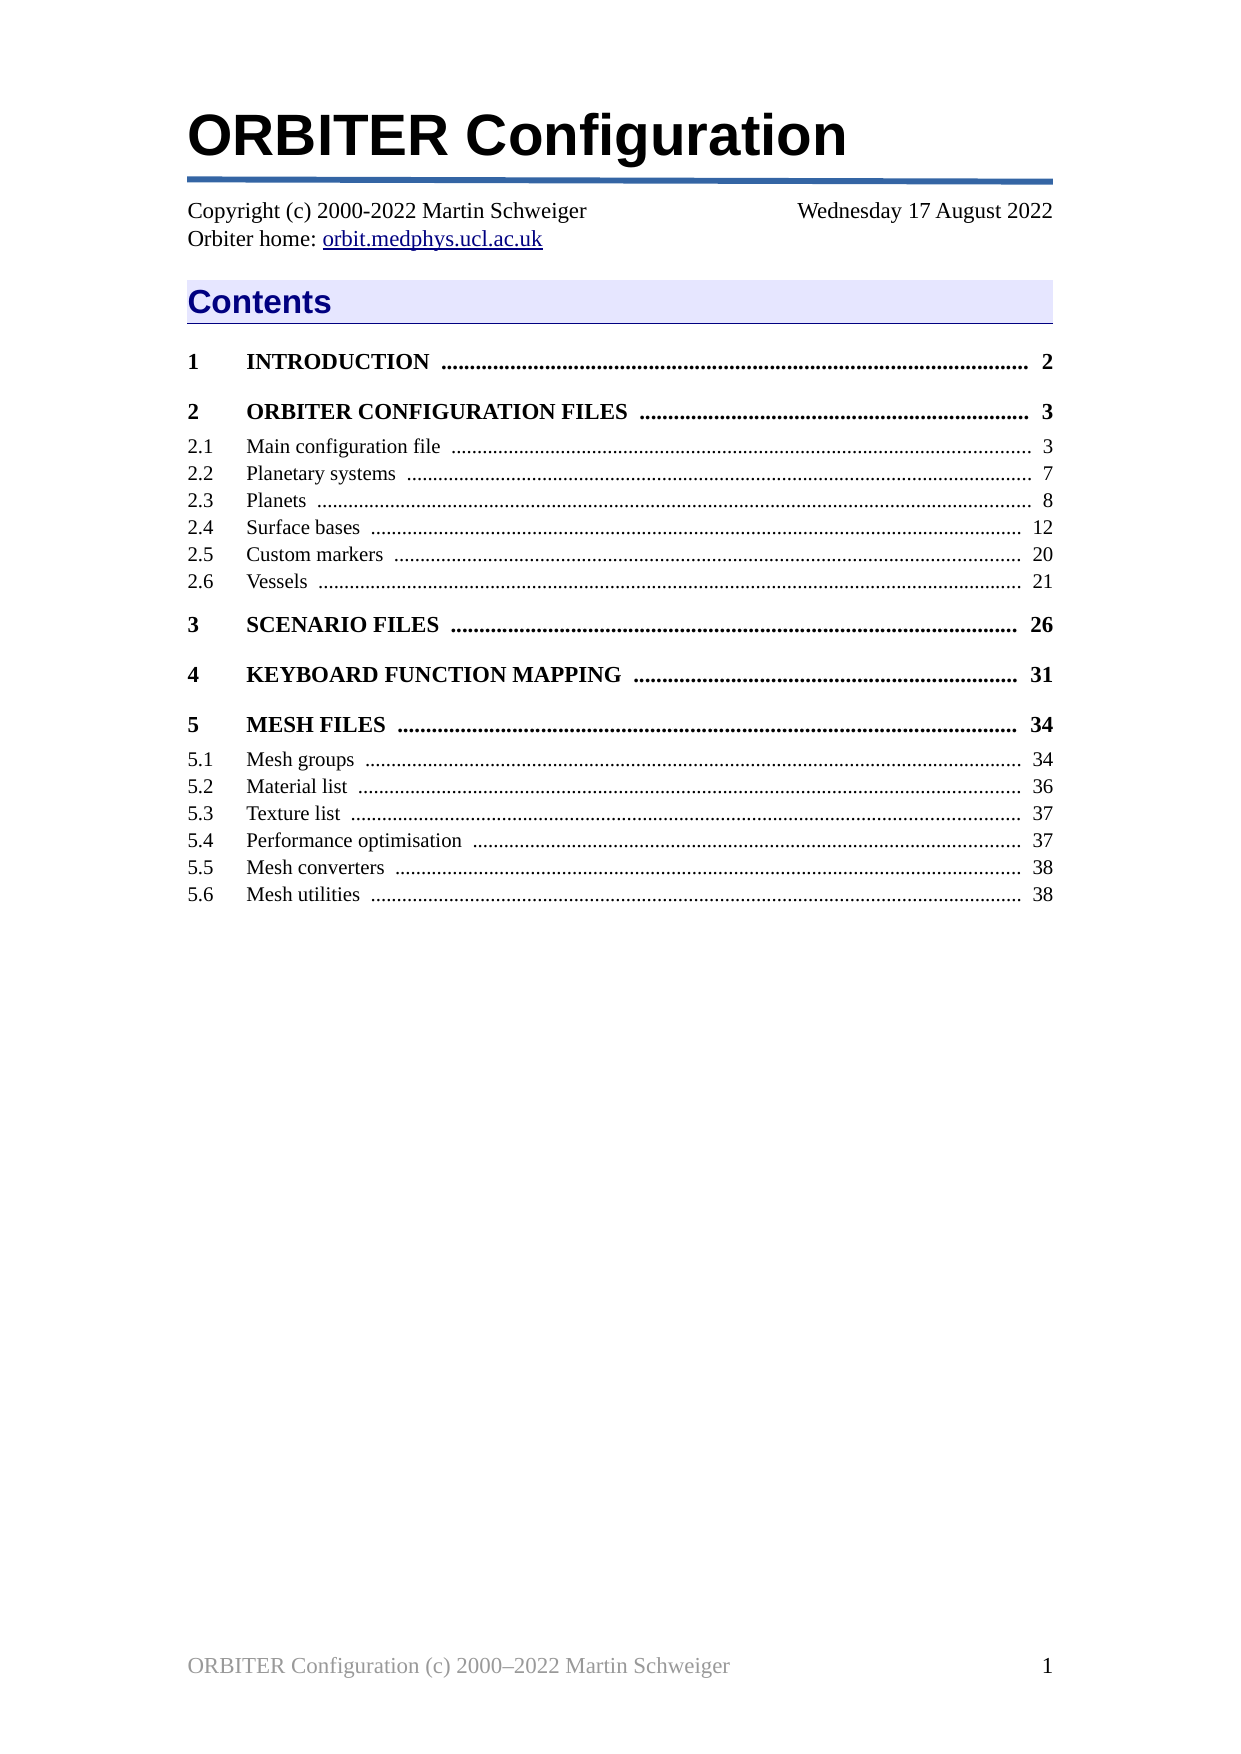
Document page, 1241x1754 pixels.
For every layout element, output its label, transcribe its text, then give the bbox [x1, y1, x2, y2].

text Copyright (c) 2000-2022 Martin Schweiger Wednesday 17 August 2022 [187, 196, 1053, 224]
text 5 Mesh files 34 [187, 707, 1053, 738]
text 5.1 Mesh groups 34 [187, 745, 1053, 772]
text 2.1 Main configuration file 3 [187, 432, 1053, 459]
text 2 Orbiter configuration files 3 [187, 394, 1053, 426]
text 2.6 Vessels 21 [187, 567, 1053, 594]
text 2.2 Planetary systems 7 [187, 459, 1053, 486]
text ORBITER Configuration [187, 100, 1053, 167]
text 2.4 Surface bases 12 [187, 513, 1053, 540]
text Orbiter home: orbit.medphys.ucl.ac.uk [187, 224, 1053, 252]
text 2.3 Planets 8 [187, 486, 1053, 513]
text 4 Keyboard function mapping 31 [187, 657, 1053, 688]
text 5.2 Material list 36 [187, 772, 1053, 799]
subtitle Contents [187, 280, 1053, 323]
text 5.5 Mesh converters 38 [187, 853, 1053, 880]
text 2.5 Custom markers 20 [187, 540, 1053, 567]
text 5.6 Mesh utilities 38 [187, 880, 1053, 907]
text 3 Scenario files 26 [187, 607, 1053, 638]
text 1 Introduction 2 [187, 344, 1053, 376]
text 5.3 Texture list 37 [187, 799, 1053, 826]
text 5.4 Performance optimisation 37 [187, 826, 1053, 853]
